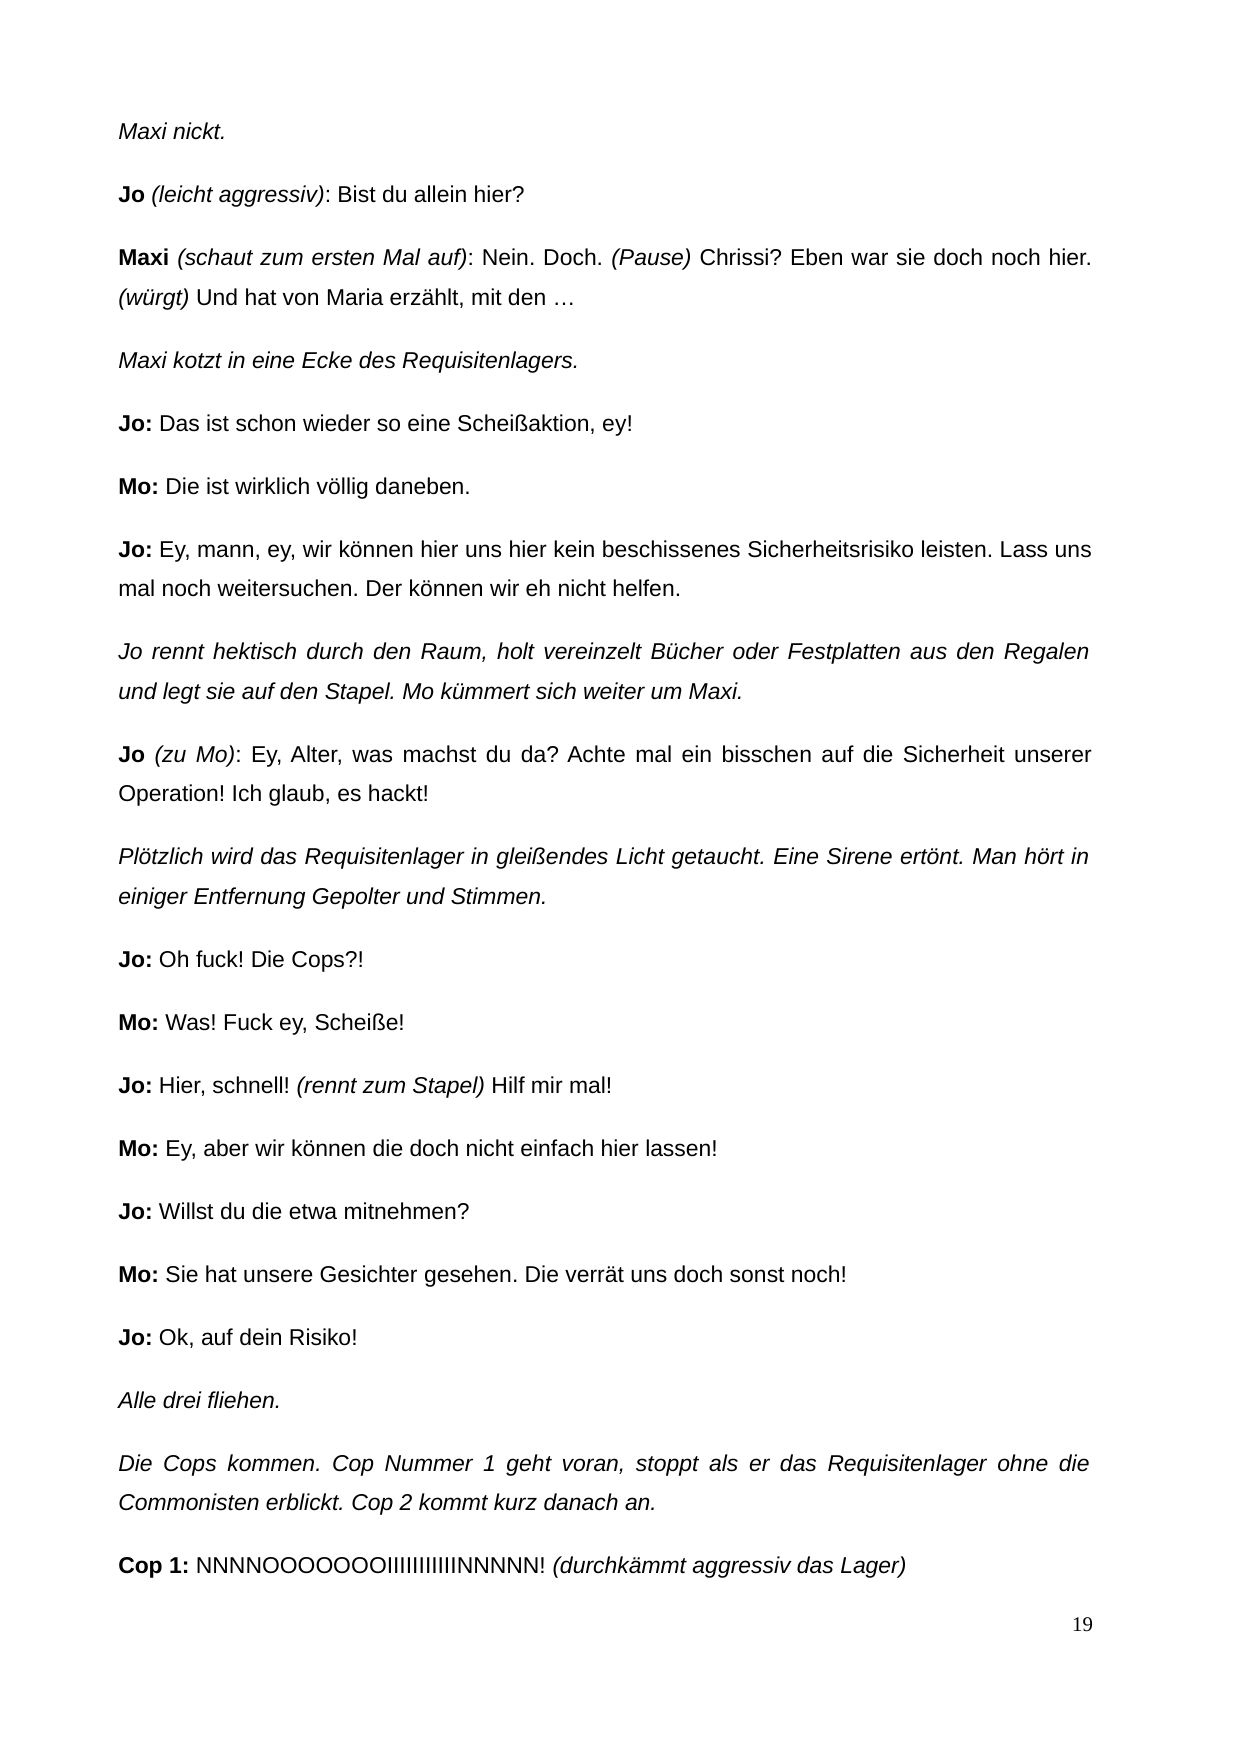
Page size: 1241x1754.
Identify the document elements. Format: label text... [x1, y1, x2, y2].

text Cop 1: NNNNOOOOOOOIIIIIIIIIIINNNNN! (durchkämmt aggressiv das Lager) [118, 1552, 1093, 1579]
text Maxi kotzt in eine Ecke des Requisitenlagers. [118, 347, 1093, 373]
text Maxi nickt. [118, 118, 1093, 144]
text Jo: Ok, auf dein Risiko! [118, 1324, 1093, 1350]
text Jo: Hier, schnell! (rennt zum Stapel) Hilf mir mal! [118, 1072, 1093, 1098]
text Die Cops kommen. Cop Nummer 1 geht voran, stoppt als er das Requisitenlager ohne die Commonisten erblickt. Cop 2 kommt kurz danach an. [118, 1450, 1093, 1516]
text Mo: Sie hat unsere Gesichter gesehen. Die verrät uns doch sonst noch! [118, 1261, 1093, 1287]
text Plötzlich wird das Requisitenlager in gleißendes Licht getaucht. Eine Sirene ertönt. Man hört in einiger Entfernung Gepolter und Stimmen. [118, 843, 1093, 909]
text Mo: Was! Fuck ey, Scheiße! [118, 1009, 1093, 1035]
text Jo: Willst du die etwa mitnehmen? [118, 1198, 1093, 1224]
text Jo (zu Mo): Ey, Alter, was machst du da? Achte mal ein bisschen auf die Sicherheit unserer Operation! Ich glaub, es hackt! [118, 741, 1093, 807]
text Jo: Oh fuck! Die Cops?! [118, 946, 1093, 972]
text Jo rennt hektisch durch den Raum, holt vereinzelt Bücher oder Festplatten aus den Regalen und legt sie auf den Stapel. Mo kümmert sich weiter um Maxi. [118, 638, 1093, 704]
text Alle drei fliehen. [118, 1387, 1093, 1413]
text Jo (leicht aggressiv): Bist du allein hier? [118, 181, 1093, 207]
text Mo: Die ist wirklich völlig daneben. [118, 473, 1093, 499]
text Jo: Ey, mann, ey, wir können hier uns hier kein beschissenes Sicherheitsrisiko leisten. Lass uns mal noch weitersuchen. Der können wir eh nicht helfen. [118, 536, 1093, 602]
text Jo: Das ist schon wieder so eine Scheißaktion, ey! [118, 410, 1093, 436]
text Maxi (schaut zum ersten Mal auf): Nein. Doch. (Pause) Chrissi? Eben war sie doch noch hier. (würgt) Und hat von Maria erzählt, mit den … [118, 244, 1093, 310]
text Mo: Ey, aber wir können die doch nicht einfach hier lassen! [118, 1135, 1093, 1161]
